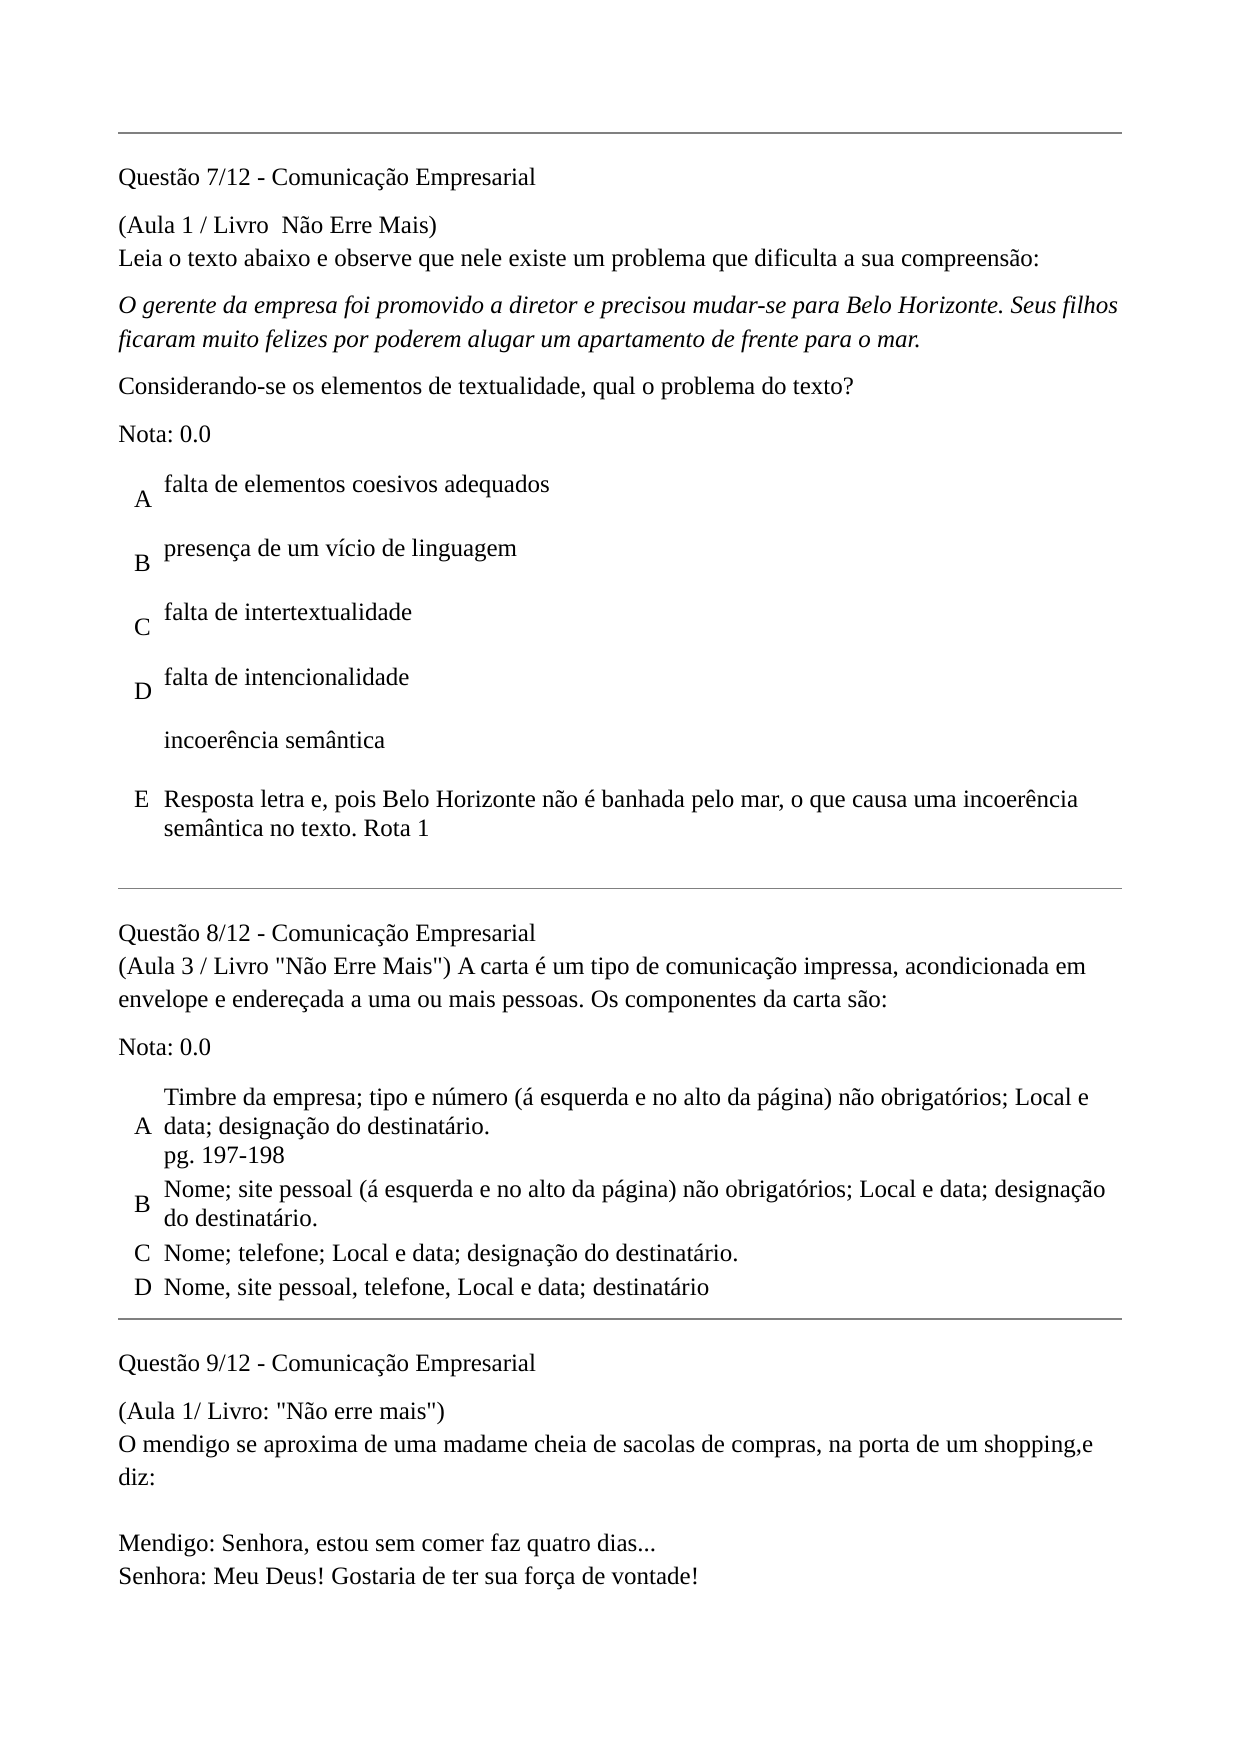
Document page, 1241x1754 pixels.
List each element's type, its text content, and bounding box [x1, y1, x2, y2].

table_cell B [131, 531, 161, 594]
table_cell [118, 723, 131, 874]
table_cell D [131, 1269, 161, 1304]
table_header falta de elementos coesivos adequados [161, 466, 1122, 531]
text Questão 8/12 - Comunicação Empresarial [118, 918, 1122, 947]
text Considerando-se os elementos de textualidade, qual o problema do texto? [118, 371, 1122, 400]
table_cell falta de intertextualidade [161, 595, 1122, 659]
table_cell presença de um vício de linguagem [161, 531, 1122, 594]
table_cell [118, 659, 131, 723]
table_cell [118, 1171, 131, 1235]
table_cell [118, 1269, 131, 1304]
text (Aula 3 / Livro "Não Erre Mais") A carta é um tipo de comunicação impressa, acondicionada em envelope e endereçada a uma ou mais pessoas. Os componentes da carta são: [118, 951, 1122, 1013]
table_cell D [131, 659, 161, 723]
table_cell B [131, 1171, 161, 1235]
table_cell [118, 531, 131, 594]
text Nota: 0.0 [118, 1032, 1114, 1060]
table_cell Nome; site pessoal (á esquerda e no alto da página) não obrigatórios; Local e data; designação do destinatário. [161, 1171, 1122, 1235]
table_cell E [131, 723, 161, 874]
table_cell falta de intencionalidade [161, 659, 1122, 723]
table_header Timbre da empresa; tipo e número (á esquerda e no alto da página) não obrigatórios; Local e data; designação do destinatário. pg. 197-198 [161, 1079, 1122, 1171]
text (Aula 1/ Livro: "Não erre mais") O mendigo se aproxima de uma madame cheia de sacolas de compras, na porta de um shopping,e diz: Mendigo: Senhora, estou sem comer faz quatro dias... Senhora: Meu Deus! Gostaria de ter sua força de vontade! [118, 1396, 1122, 1623]
text Questão 7/12 - Comunicação Empresarial [118, 162, 1122, 191]
table_header A [131, 1079, 161, 1171]
text Questão 9/12 - Comunicação Empresarial [118, 1348, 1122, 1377]
table_header A [131, 466, 161, 531]
table_header [118, 466, 131, 531]
table_cell C [131, 1235, 161, 1269]
table_cell incoerência semântica Resposta letra e, pois Belo Horizonte não é banhada pelo mar, o que causa uma incoerência semântica no texto. Rota 1 [161, 723, 1122, 874]
table_cell C [131, 595, 161, 659]
text Nota: 0.0 [118, 419, 1114, 448]
text (Aula 1 / Livro Não Erre Mais) Leia o texto abaixo e observe que nele existe um problema que dificulta a sua compreensão: [118, 210, 1122, 272]
table_cell [118, 1235, 131, 1269]
table_cell Nome, site pessoal, telefone, Local e data; destinatário [161, 1269, 1122, 1304]
table_cell Nome; telefone; Local e data; designação do destinatário. [161, 1235, 1122, 1269]
text O gerente da empresa foi promovido a diretor e precisou mudar-se para Belo Horizonte. Seus filhos ficaram muito felizes por poderem alugar um apartamento de frente para o mar. [118, 291, 1122, 352]
table_cell [118, 595, 131, 659]
table_header [118, 1079, 131, 1171]
